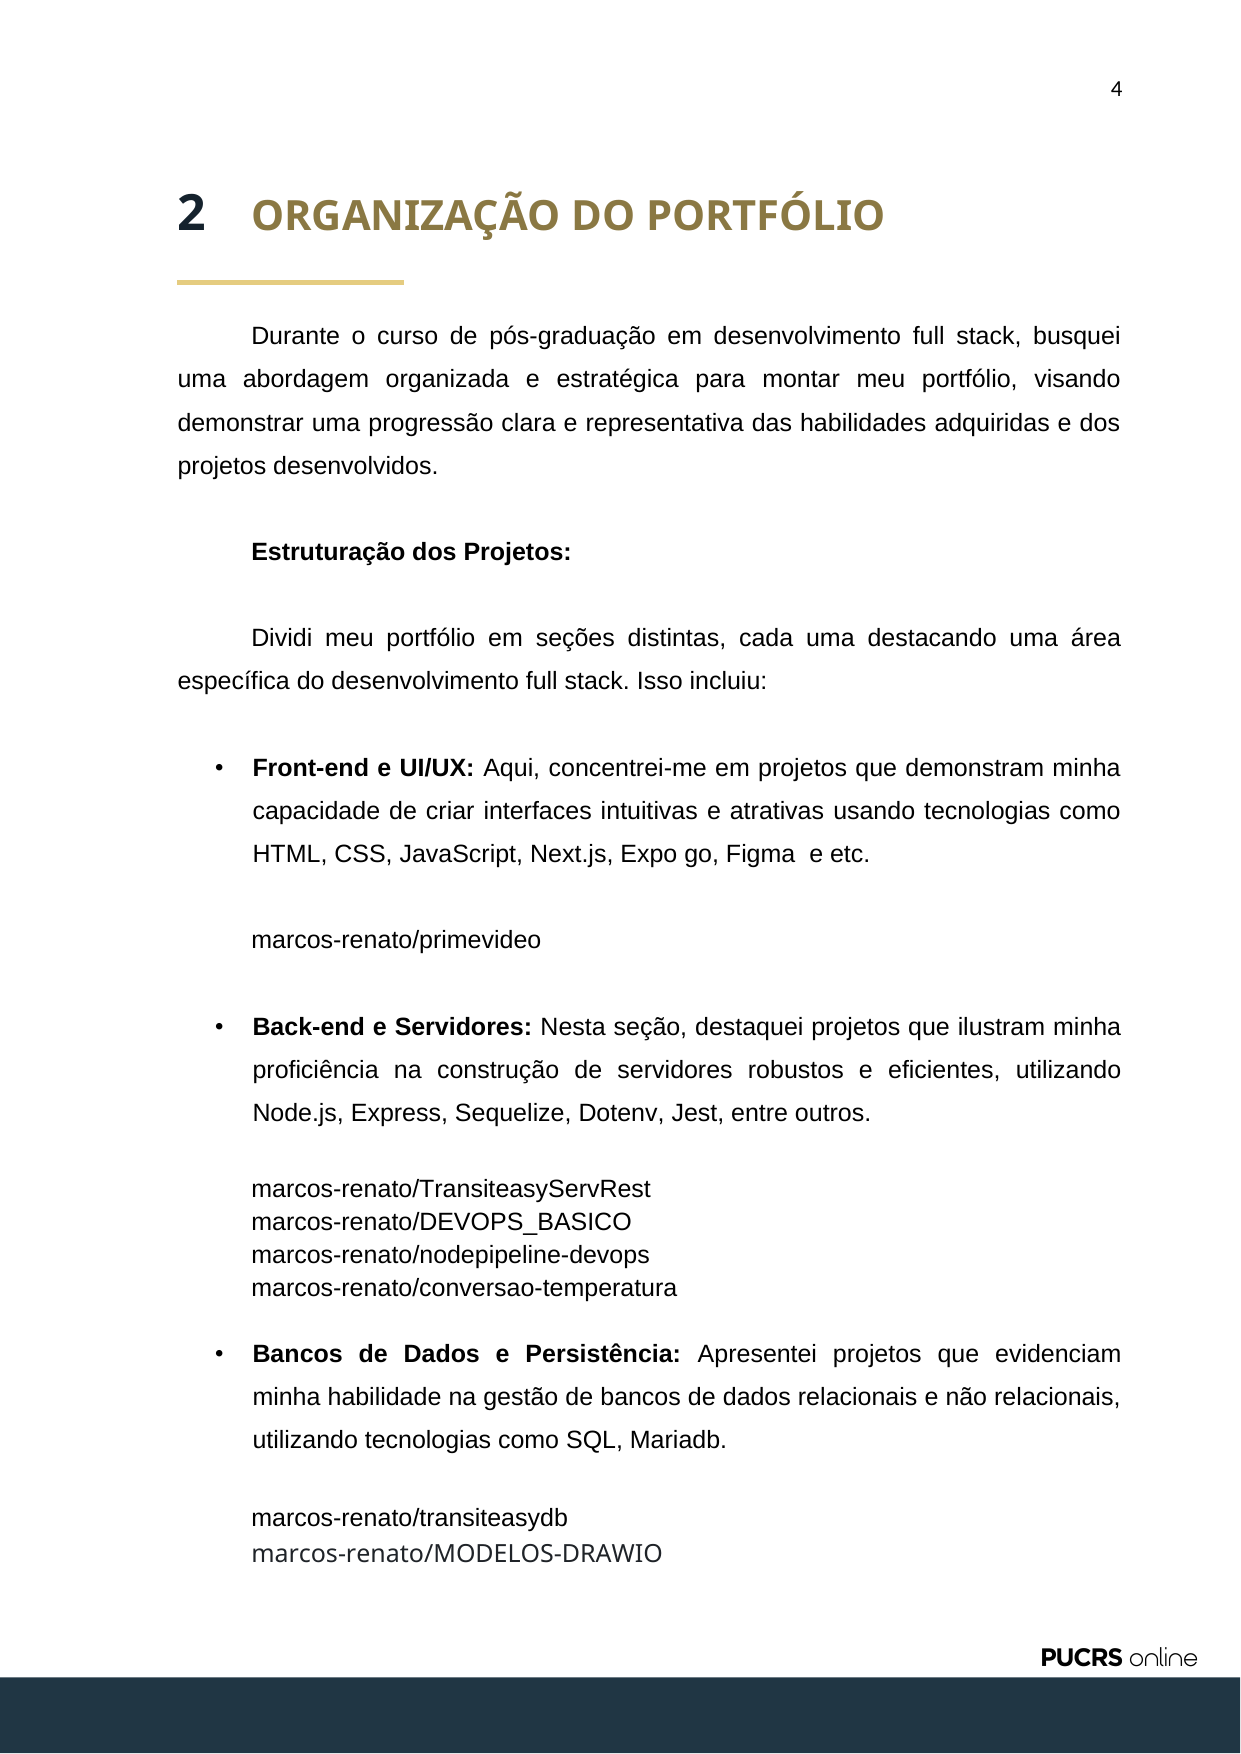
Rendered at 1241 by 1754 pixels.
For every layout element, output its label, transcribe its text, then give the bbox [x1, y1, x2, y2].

text Durante o curso de pós-graduação em desenvolvimento full stack, busquei uma abordagem organizada e estratégica para montar meu portfólio, visando demonstrar uma progressão clara e representativa das habilidades adquiridas e dos projetos desenvolvidos. [177, 321, 1122, 479]
text marcos-renato/primevideo [177, 925, 1122, 954]
text marcos-renato/DEVOPS_BASICO [177, 1207, 1122, 1236]
text Estruturação dos Projetos: [177, 537, 1122, 566]
subtitle Organização do Portfólio [177, 177, 1122, 245]
text marcos-renato/nodepipeline-devops [177, 1240, 1122, 1269]
list Bancos de Dados e Persistência: Apresentei projetos que evidenciam minha habilidade na gestão de bancos de dados relacionais e não relacionais, utilizando tecnologias como SQL, Mariadb. [215, 1339, 1122, 1454]
picture [1040, 1646, 1198, 1668]
text Dividi meu portfólio em seções distintas, cada uma destacando uma área específica do desenvolvimento full stack. Isso incluiu: [177, 623, 1122, 695]
text marcos-renato/TransiteasyServRest [177, 1174, 1122, 1203]
text marcos-renato/transiteasydb [177, 1503, 1122, 1531]
text marcos-renato/MODELOS-DRAWIO [177, 1536, 1122, 1570]
list Front-end e UI/UX: Aqui, concentrei-me em projetos que demonstram minha capacidade de criar interfaces intuitivas e atrativas usando tecnologias como HTML, CSS, JavaScript, Next.js, Expo go, Figma e etc. [215, 753, 1122, 868]
text marcos-renato/conversao-temperatura [177, 1273, 1122, 1302]
list Back-end e Servidores: Nesta seção, destaquei projetos que ilustram minha proficiência na construção de servidores robustos e eficientes, utilizando Node.js, Express, Sequelize, Dotenv, Jest, entre outros. [215, 1011, 1122, 1127]
